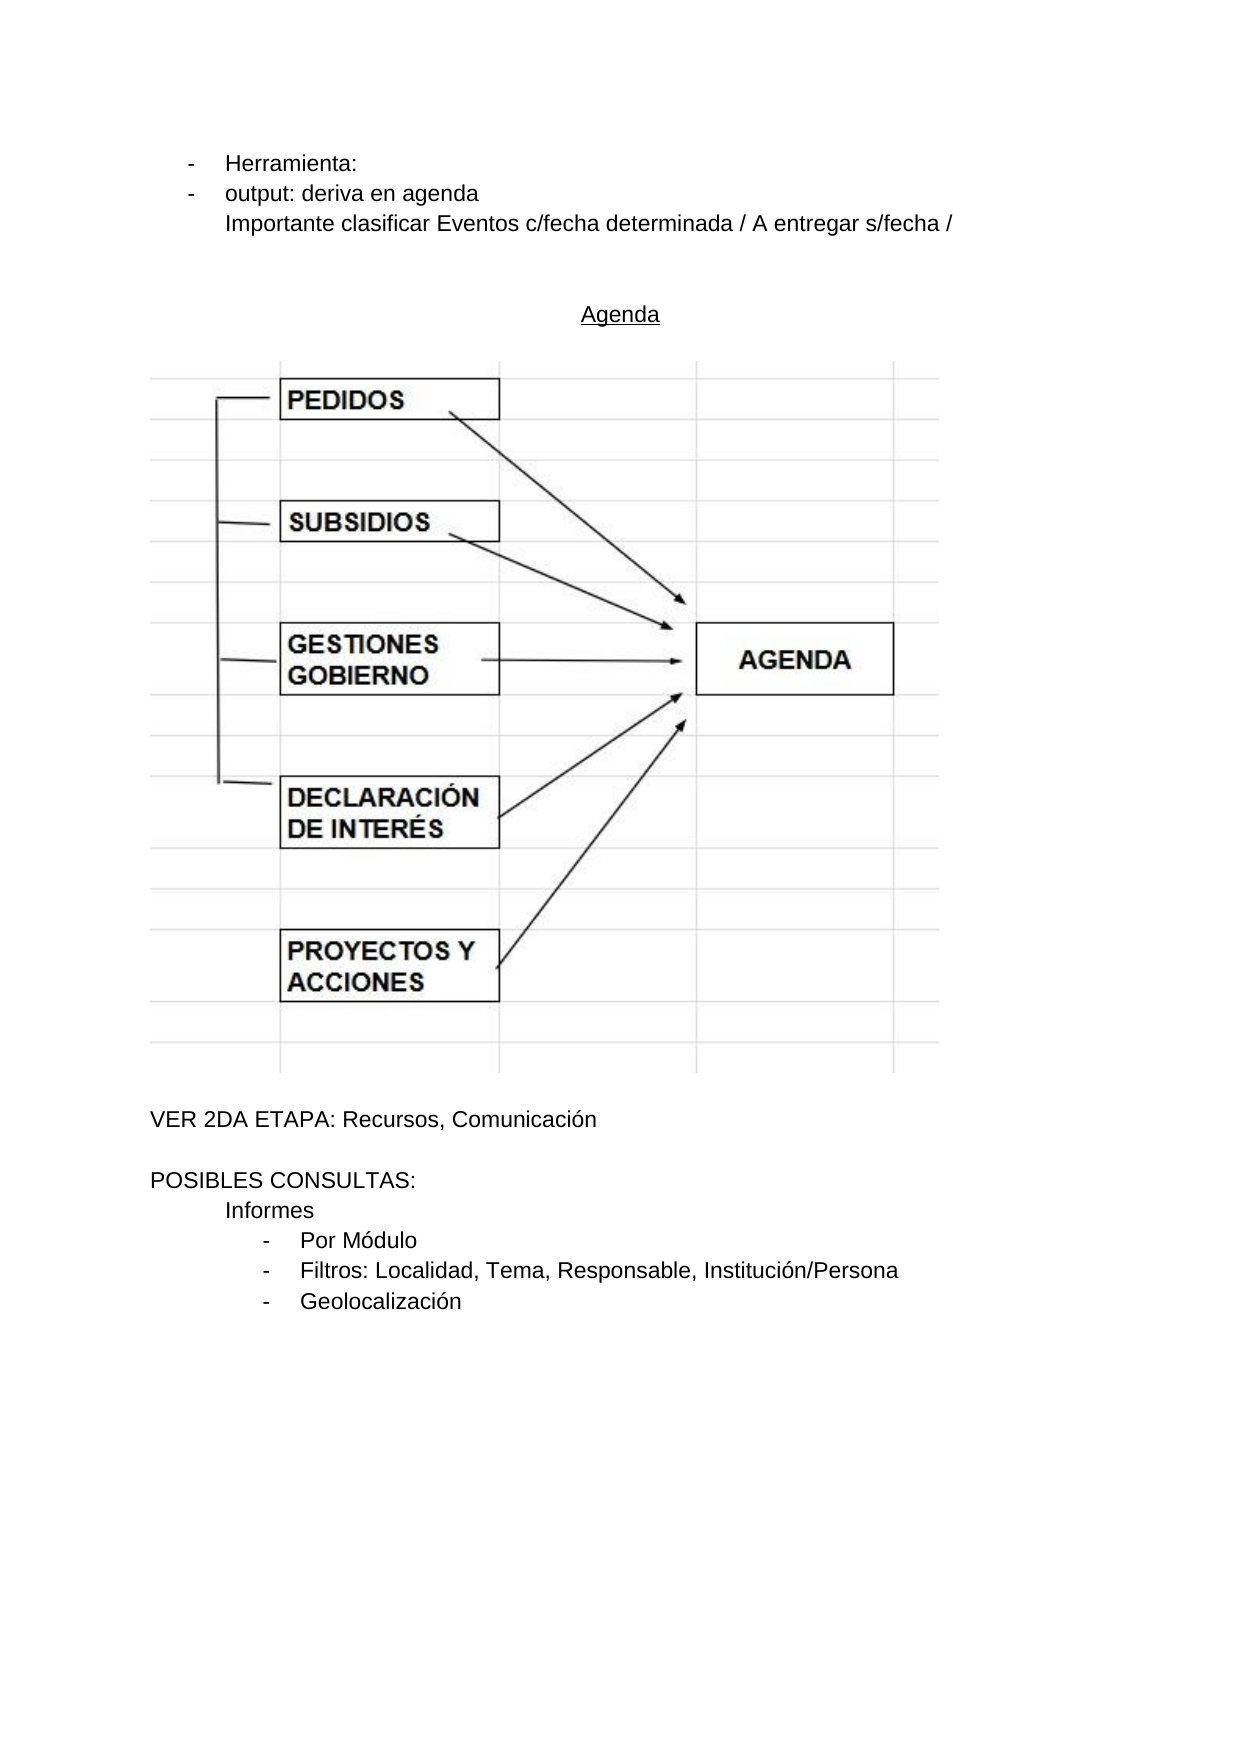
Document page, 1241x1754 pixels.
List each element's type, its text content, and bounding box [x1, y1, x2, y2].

text VER 2DA ETAPA: Recursos, Comunicación [150, 1106, 1090, 1133]
text Informes [150, 1197, 1090, 1223]
list Por Módulo [262, 1227, 1090, 1254]
list Herramienta: [187, 150, 1090, 176]
text Importante clasificar Eventos c/fecha determinada / A entregar s/fecha / [225, 210, 1090, 237]
text POSIBLES CONSULTAS: [150, 1167, 1090, 1193]
list output: deriva en agenda [187, 180, 1090, 207]
picture [150, 361, 939, 1073]
text Agenda [150, 301, 1090, 327]
list Geolocalización [262, 1288, 1090, 1314]
list Filtros: Localidad, Tema, Responsable, Institución/Persona [262, 1257, 1090, 1284]
